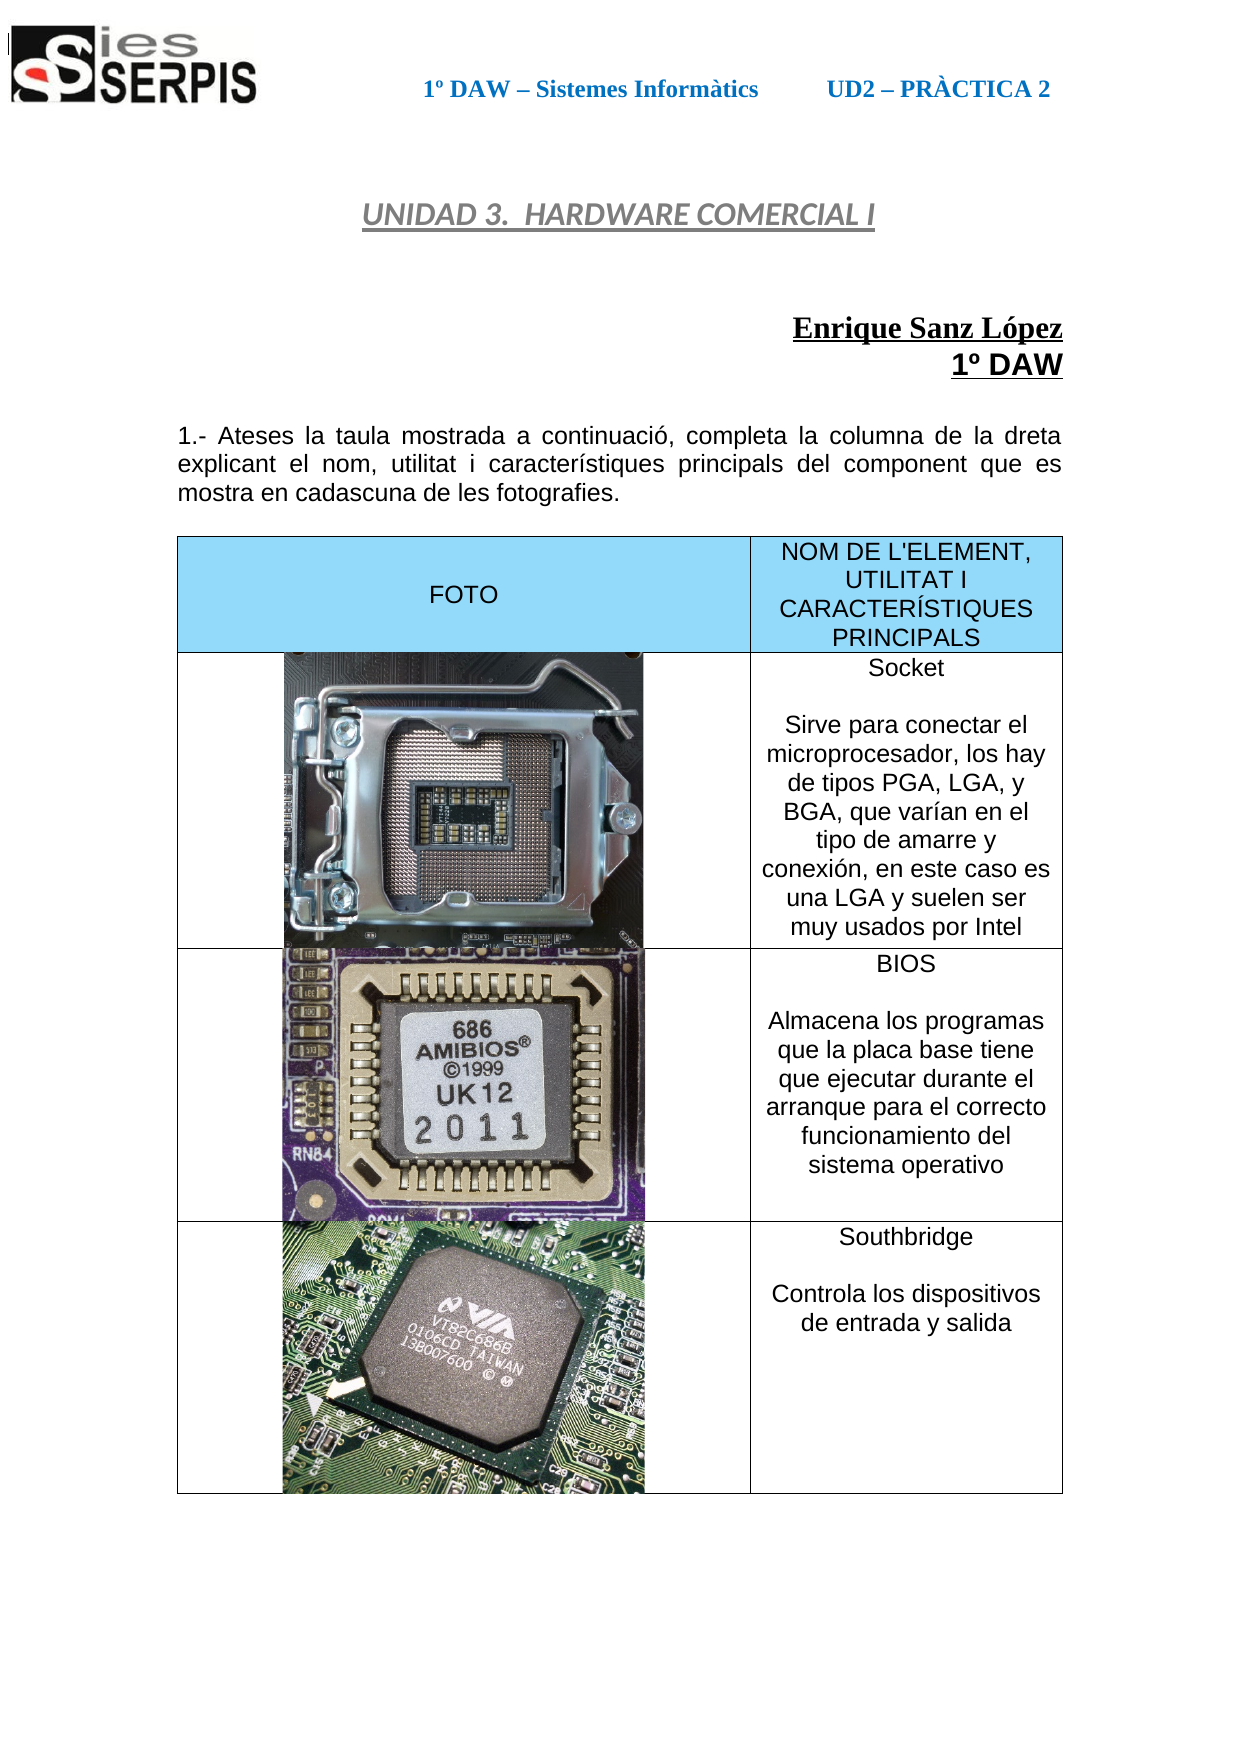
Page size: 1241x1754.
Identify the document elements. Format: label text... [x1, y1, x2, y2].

table_cell [644, 653, 750, 947]
table_header FOTO [178, 537, 750, 652]
table_cell Southbridge Controla los dispositivos de entrada y salida [751, 1222, 1062, 1493]
text Enrique Sanz López [177, 308, 1063, 346]
table_cell BIOS Almacena los programas que la placa base tiene que ejecutar durante el arranque para el correcto funcionamiento del sistema operativo [751, 949, 1062, 1221]
table_cell [178, 653, 284, 947]
table_cell [178, 949, 282, 1221]
table_cell [645, 1222, 750, 1493]
table_header NOM DE L'ELEMENT, UTILITAT I CARACTERÍSTIQUES PRINCIPALS [751, 537, 1062, 652]
text 1º DAW [177, 346, 1063, 383]
text 1.- Ateses la taula mostrada a continuació, completa la columna de la dreta explicant el nom, utilitat i característiques principals del component que es mostra en cadascuna de les fotografies. [177, 421, 1063, 507]
table_cell Socket Sirve para conectar el microprocesador, los hay de tipos PGA, LGA, y BGA, que varían en el tipo de amarre y conexión, en este caso es una LGA y suelen ser muy usados por Intel [751, 653, 1062, 947]
table_cell [178, 1222, 282, 1493]
text UNIDAD 3. HARDWARE COMERCIAL I [177, 196, 1063, 233]
table_cell [646, 949, 750, 1221]
